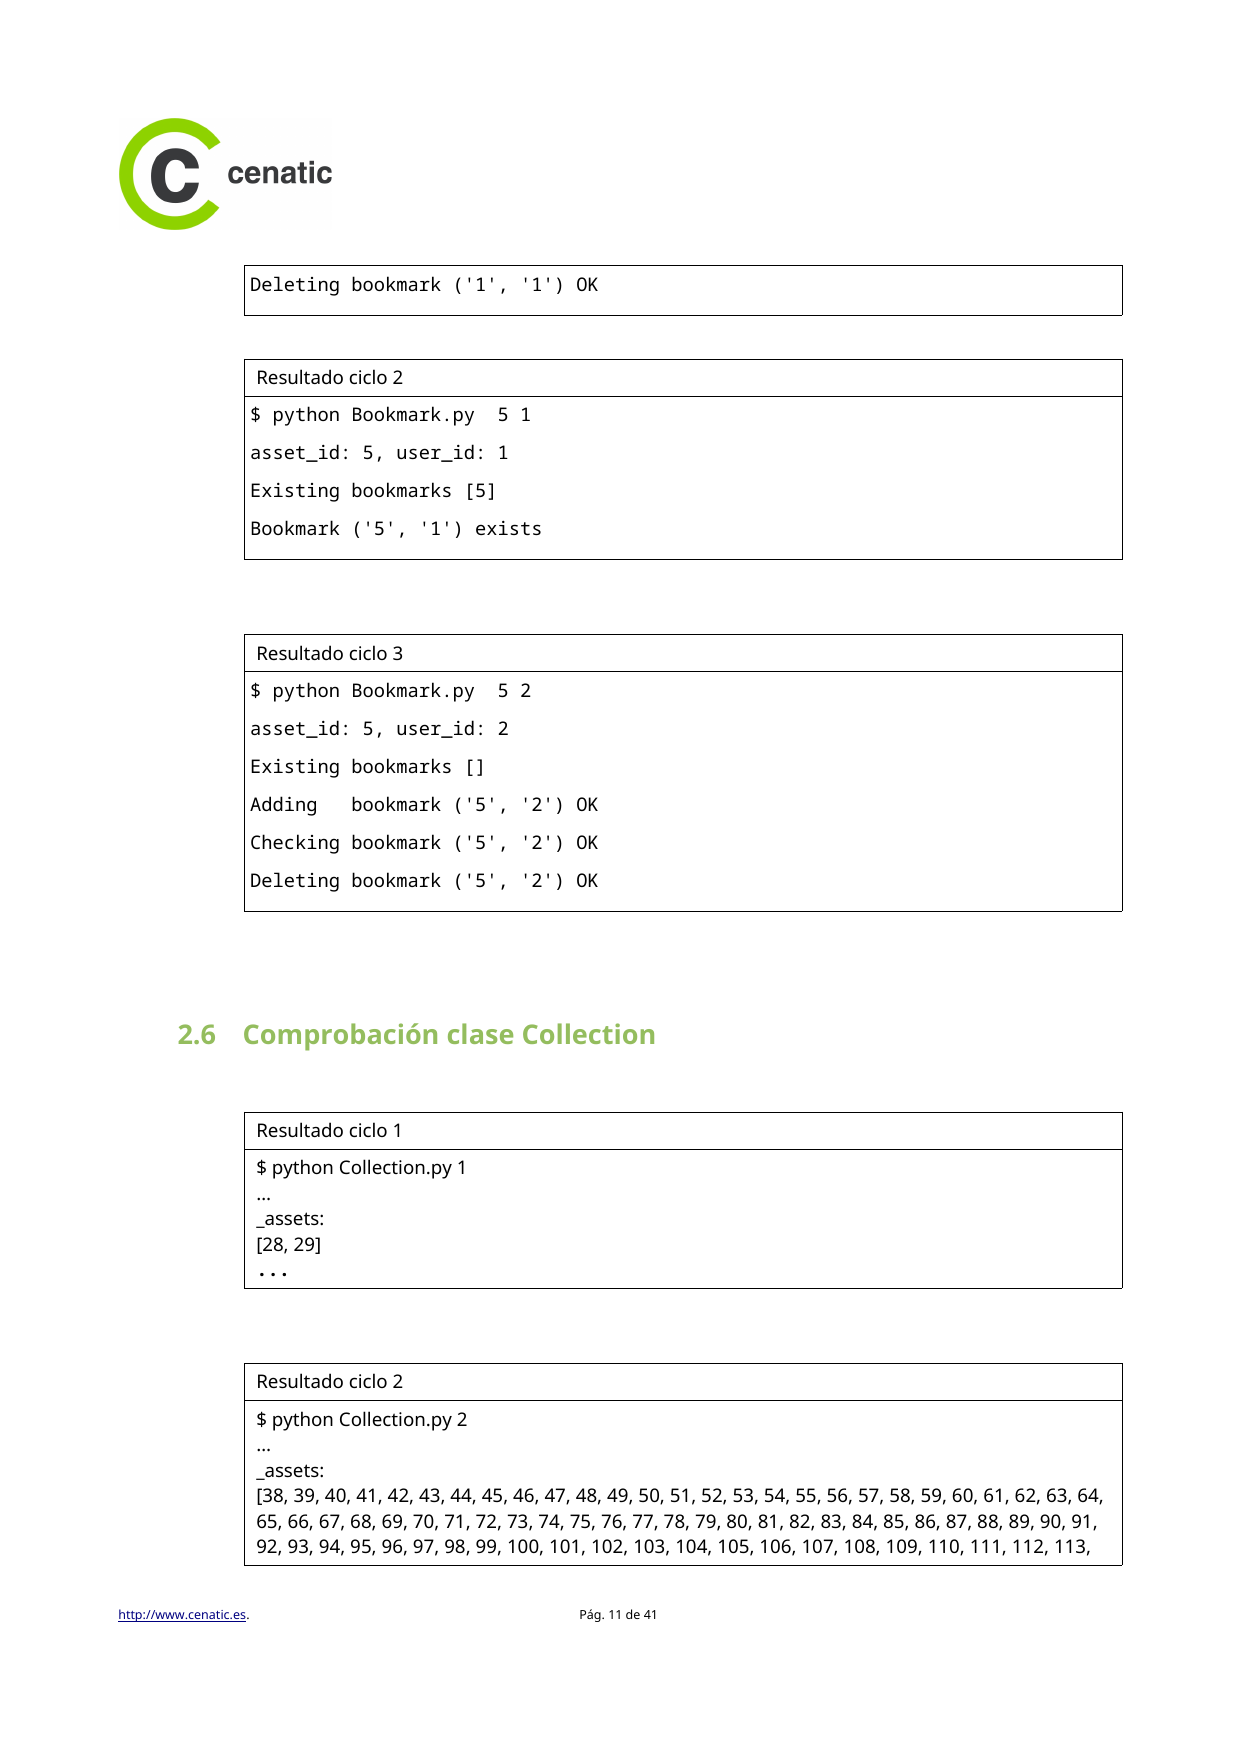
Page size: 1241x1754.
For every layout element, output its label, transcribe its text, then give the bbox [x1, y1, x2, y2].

table_cell $ python Bookmark.py 5 1 asset_id: 5, user_id: 1 Existing bookmarks [5] Bookmark ('5', '1') exists [245, 397, 1122, 559]
picture [119, 118, 332, 230]
table_header Resultado ciclo 3 [245, 635, 1122, 671]
subtitle Comprobación clase Collection [118, 1016, 1122, 1053]
table_cell $ python Collection.py 2 … _assets: [38, 39, 40, 41, 42, 43, 44, 45, 46, 47, 48, 49, 50, 51, 52, 53, 54, 55, 56, 57, 58, 59, 60, 61, 62, 63, 64, 65, 66, 67, 68, 69, 70, 71, 72, 73, 74, 75, 76, 77, 78, 79, 80, 81, 82, 83, 84, 85, 86, 87, 88, 89, 90, 91, 92, 93, 94, 95, 96, 97, 98, 99, 100, 101, 102, 103, 104, 105, 106, 107, 108, 109, 110, 111, 112, 113, [245, 1401, 1122, 1565]
table_cell $ python Collection.py 1 … _assets: [28, 29] ... [245, 1150, 1122, 1288]
table_cell $ python Bookmark.py 5 2 asset_id: 5, user_id: 2 Existing bookmarks [] Adding bookmark ('5', '2') OK Checking bookmark ('5', '2') OK Deleting bookmark ('5', '2') OK [245, 672, 1122, 911]
table_header Resultado ciclo 2 [245, 1364, 1122, 1400]
table_header Resultado ciclo 2 [245, 360, 1122, 396]
table_cell Deleting bookmark ('1', '1') OK [245, 266, 1122, 315]
table_header Resultado ciclo 1 [245, 1113, 1122, 1149]
